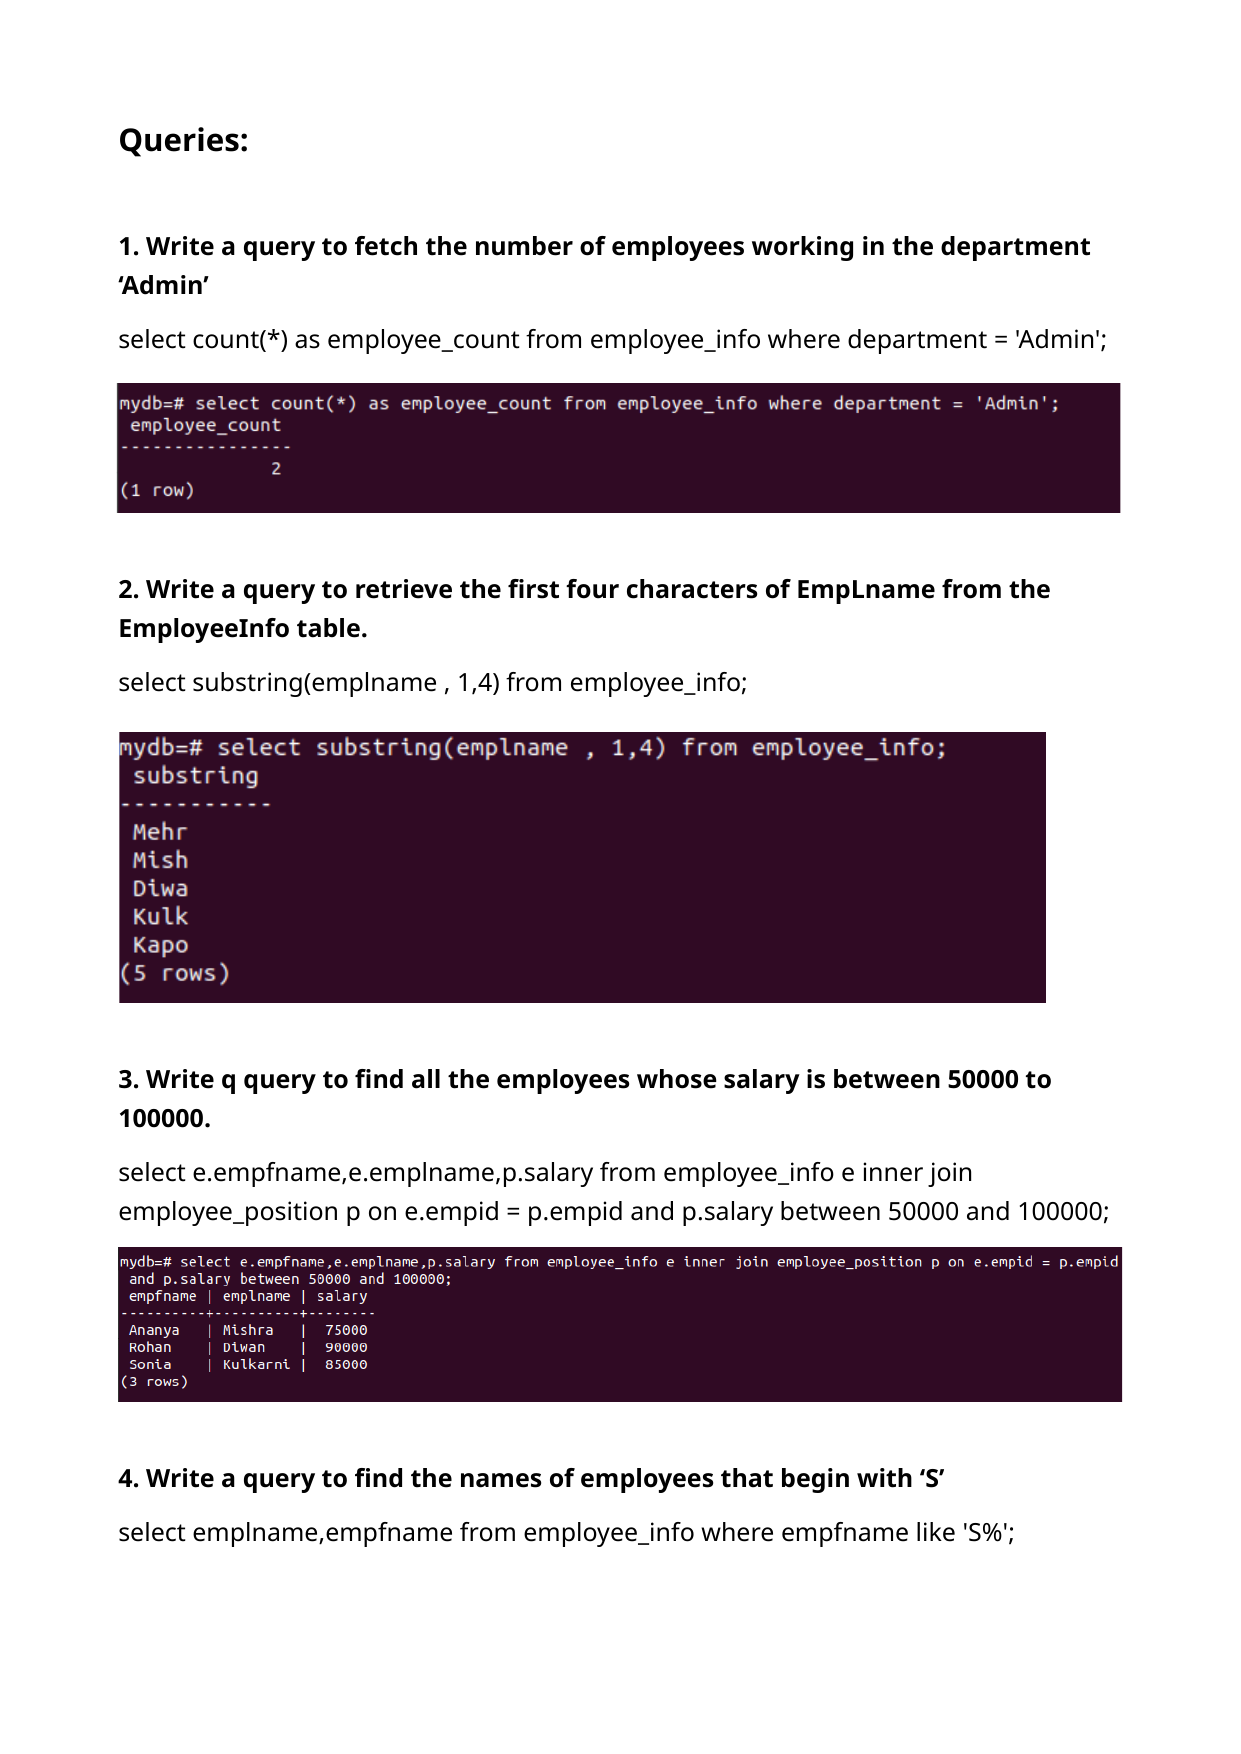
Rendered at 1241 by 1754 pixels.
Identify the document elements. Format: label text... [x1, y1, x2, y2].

text select count(*) as employee_count from employee_info where department = 'Admin'; [118, 322, 1122, 356]
text 3. Write q query to find all the employees whose salary is between 50000 to 100000. [118, 1062, 1122, 1135]
text select e.empfname,e.emplname,p.salary from employee_info e inner join employee_position p on e.empid = p.empid and p.salary between 50000 and 100000; [118, 1155, 1122, 1228]
picture [116, 383, 1121, 513]
text select emplname,empfname from employee_info where empfname like 'S%'; [118, 1514, 1122, 1549]
text 2. Write a query to retrieve the first four characters of EmpLname from the EmployeeInfo table. [118, 572, 1122, 645]
text 4. Write a query to find the names of employees that begin with ‘S’ [118, 1461, 1122, 1495]
text select substring(emplname , 1,4) from employee_info; [118, 665, 1122, 699]
picture [118, 1247, 1123, 1402]
text 1. Write a query to fetch the number of employees working in the department ‘Admin’ [118, 229, 1122, 302]
text Queries: [118, 118, 1122, 161]
picture [119, 732, 1046, 1003]
